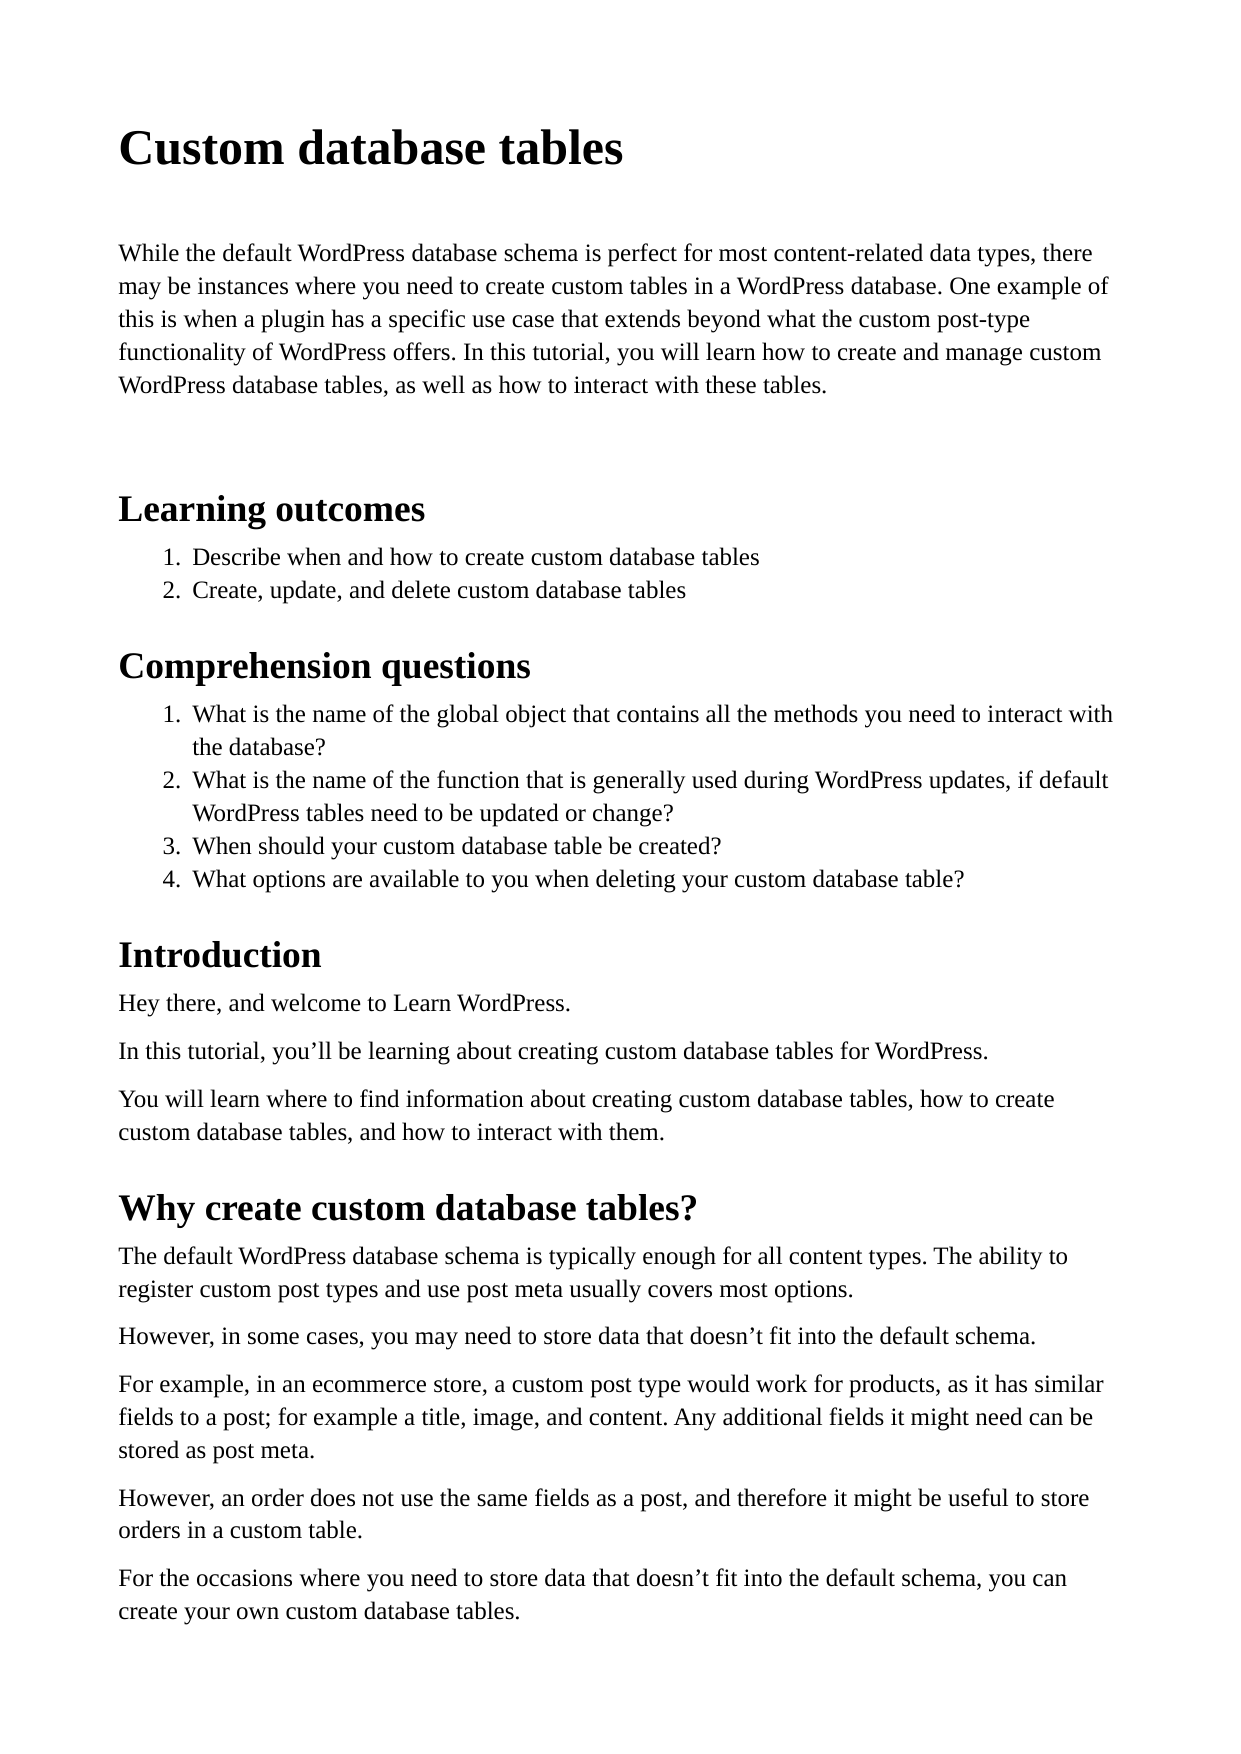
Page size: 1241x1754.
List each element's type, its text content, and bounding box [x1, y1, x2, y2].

list What is the name of the global object that contains all the methods you need to interact with the database? [162, 699, 1122, 761]
subtitle Comprehension questions [118, 644, 1122, 687]
subtitle Custom database tables [118, 118, 1122, 176]
list What is the name of the function that is generally used during WordPress updates, if default WordPress tables need to be updated or change? [162, 765, 1122, 827]
subtitle Introduction [118, 933, 1122, 976]
text Hey there, and welcome to Learn WordPress. [118, 988, 1122, 1017]
subtitle Why create custom database tables? [118, 1185, 1122, 1228]
list What options are available to you when deleting your custom database table? [162, 864, 1122, 893]
text The default WordPress database schema is typically enough for all content types. The ability to register custom post types and use post meta usually covers most options. [118, 1241, 1122, 1302]
text In this tutorial, you’ll be learning about creating custom database tables for WordPress. [118, 1036, 1122, 1065]
text While the default WordPress database schema is perfect for most content-related data types, there may be instances where you need to create custom tables in a WordPress database. One example of this is when a plugin has a specific use case that extends beyond what the custom post-type functionality of WordPress offers. In this tutorial, you will learn how to create and manage custom WordPress database tables, as well as how to interact with these tables. [118, 238, 1122, 399]
list Describe when and how to create custom database tables [162, 542, 1122, 571]
text However, an order does not use the same fields as a post, and therefore it might be useful to store orders in a custom table. [118, 1483, 1122, 1544]
text For example, in an ecommerce store, a custom post type would work for products, as it has similar fields to a post; for example a title, image, and content. Any additional fields it might need can be stored as post meta. [118, 1369, 1122, 1464]
text For the occasions where you need to store data that doesn’t fit into the default schema, you can create your own custom database tables. [118, 1563, 1122, 1625]
subtitle Learning outcomes [118, 487, 1122, 530]
text However, in some cases, you may need to store data that doesn’t fit into the default schema. [118, 1321, 1122, 1350]
list Create, update, and delete custom database tables [162, 575, 1122, 604]
list When should your custom database table be created? [162, 831, 1122, 860]
text You will learn where to find information about creating custom database tables, how to create custom database tables, and how to interact with them. [118, 1084, 1122, 1145]
